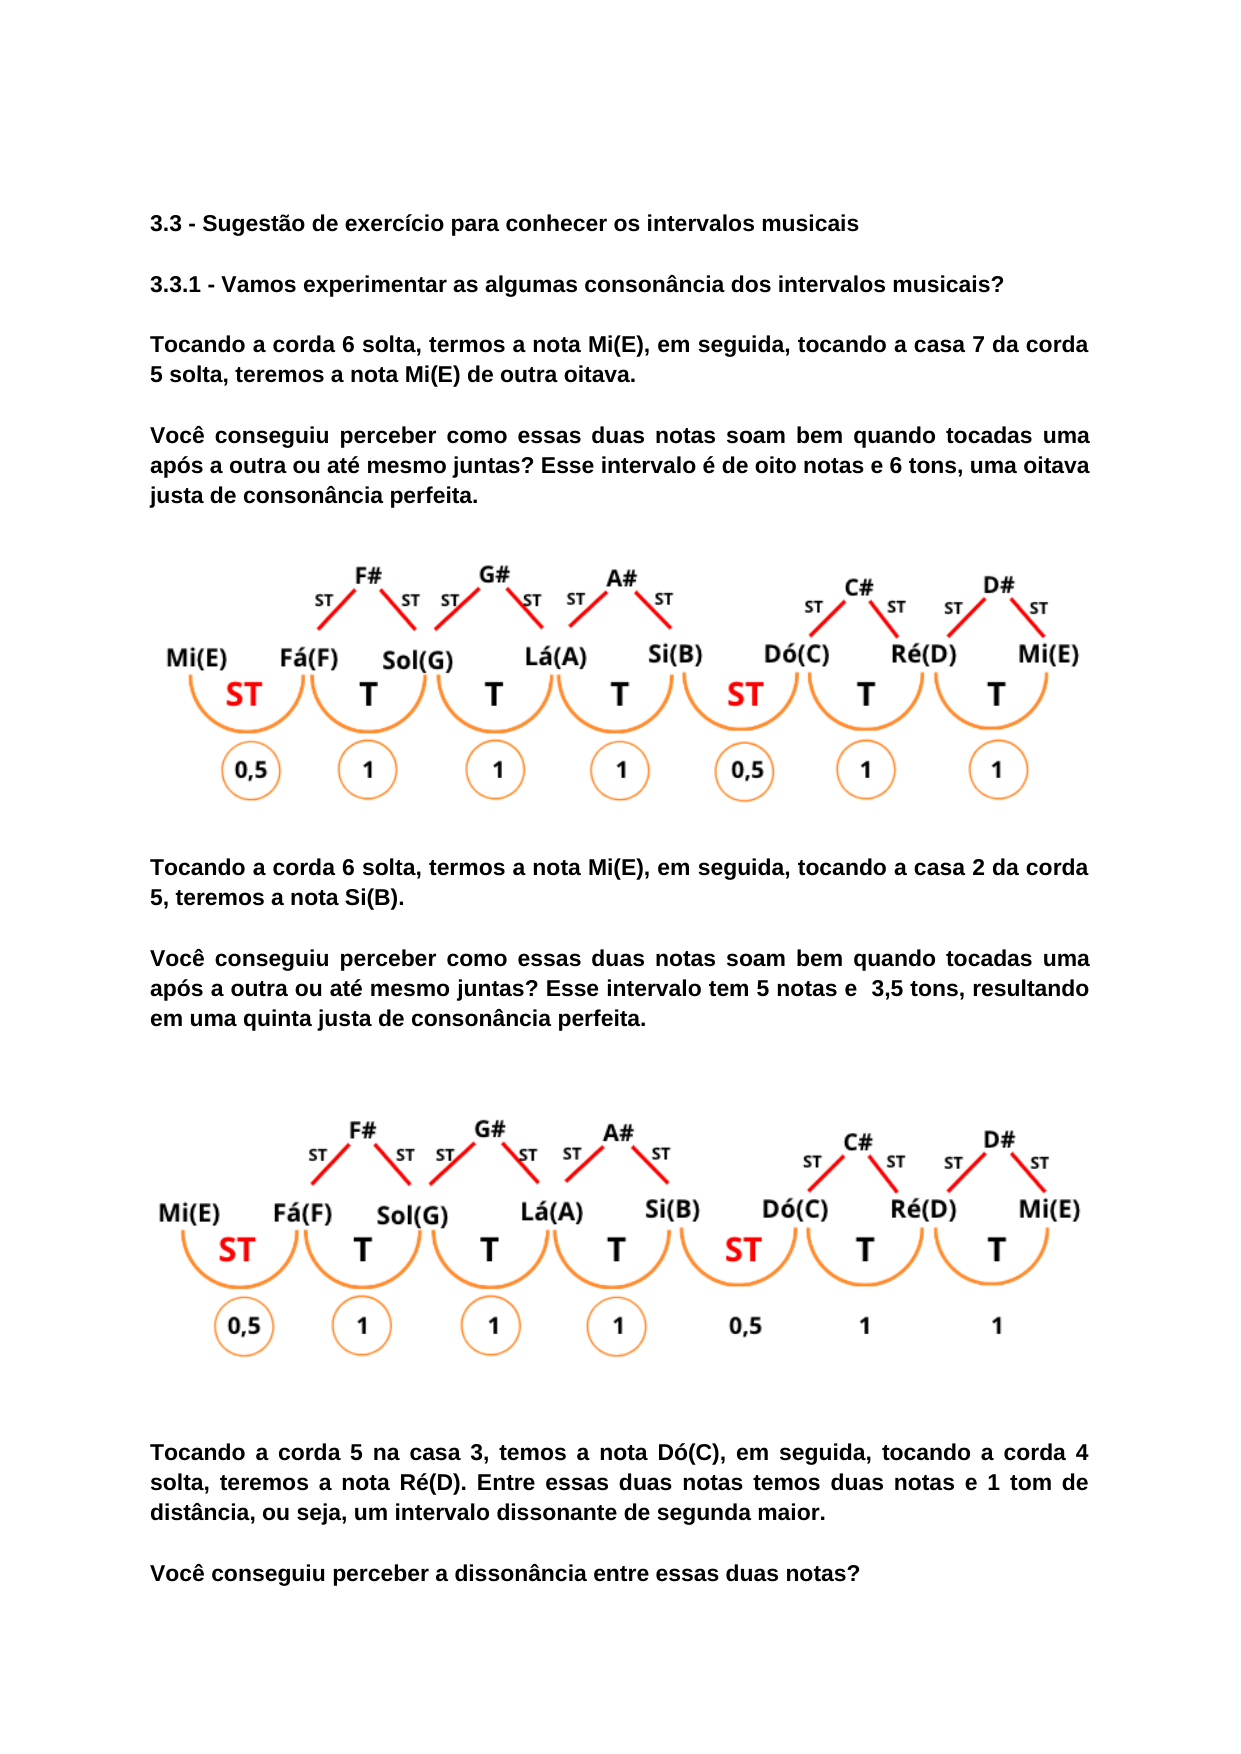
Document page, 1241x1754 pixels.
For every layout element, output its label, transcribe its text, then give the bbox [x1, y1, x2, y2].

text Você conseguiu perceber como essas duas notas soam bem quando tocadas uma após a outra ou até mesmo juntas? Esse intervalo tem 5 notas e 3,5 tons, resultando em uma quinta justa de consonância perfeita. [150, 944, 1090, 1031]
text Você conseguiu perceber como essas duas notas soam bem quando tocadas uma após a outra ou até mesmo juntas? Esse intervalo é de oito notas e 6 tons, uma oitava justa de consonância perfeita. [150, 422, 1090, 509]
text Tocando a corda 6 solta, termos a nota Mi(E), em seguida, tocando a casa 7 da corda 5 solta, teremos a nota Mi(E) de outra oitava. [150, 331, 1090, 388]
picture [150, 1095, 1091, 1375]
text 3.3.1 - Vamos experimentar as algumas consonância dos intervalos musicais? [150, 271, 1090, 297]
text Tocando a corda 5 na casa 3, temos a nota Dó(C), em seguida, tocando a corda 4 solta, teremos a nota Ré(D). Entre essas duas notas temos duas notas e 1 tom de distância, ou seja, um intervalo dissonante de segunda maior. [150, 1439, 1090, 1526]
text Tocando a corda 6 solta, termos a nota Mi(E), em seguida, tocando a casa 2 da corda 5, teremos a nota Si(B). [150, 854, 1090, 910]
picture [150, 542, 1091, 820]
text 3.3 - Sugestão de exercício para conhecer os intervalos musicais [150, 210, 1090, 237]
text Você conseguiu perceber a dissonância entre essas duas notas? [150, 1560, 1090, 1586]
